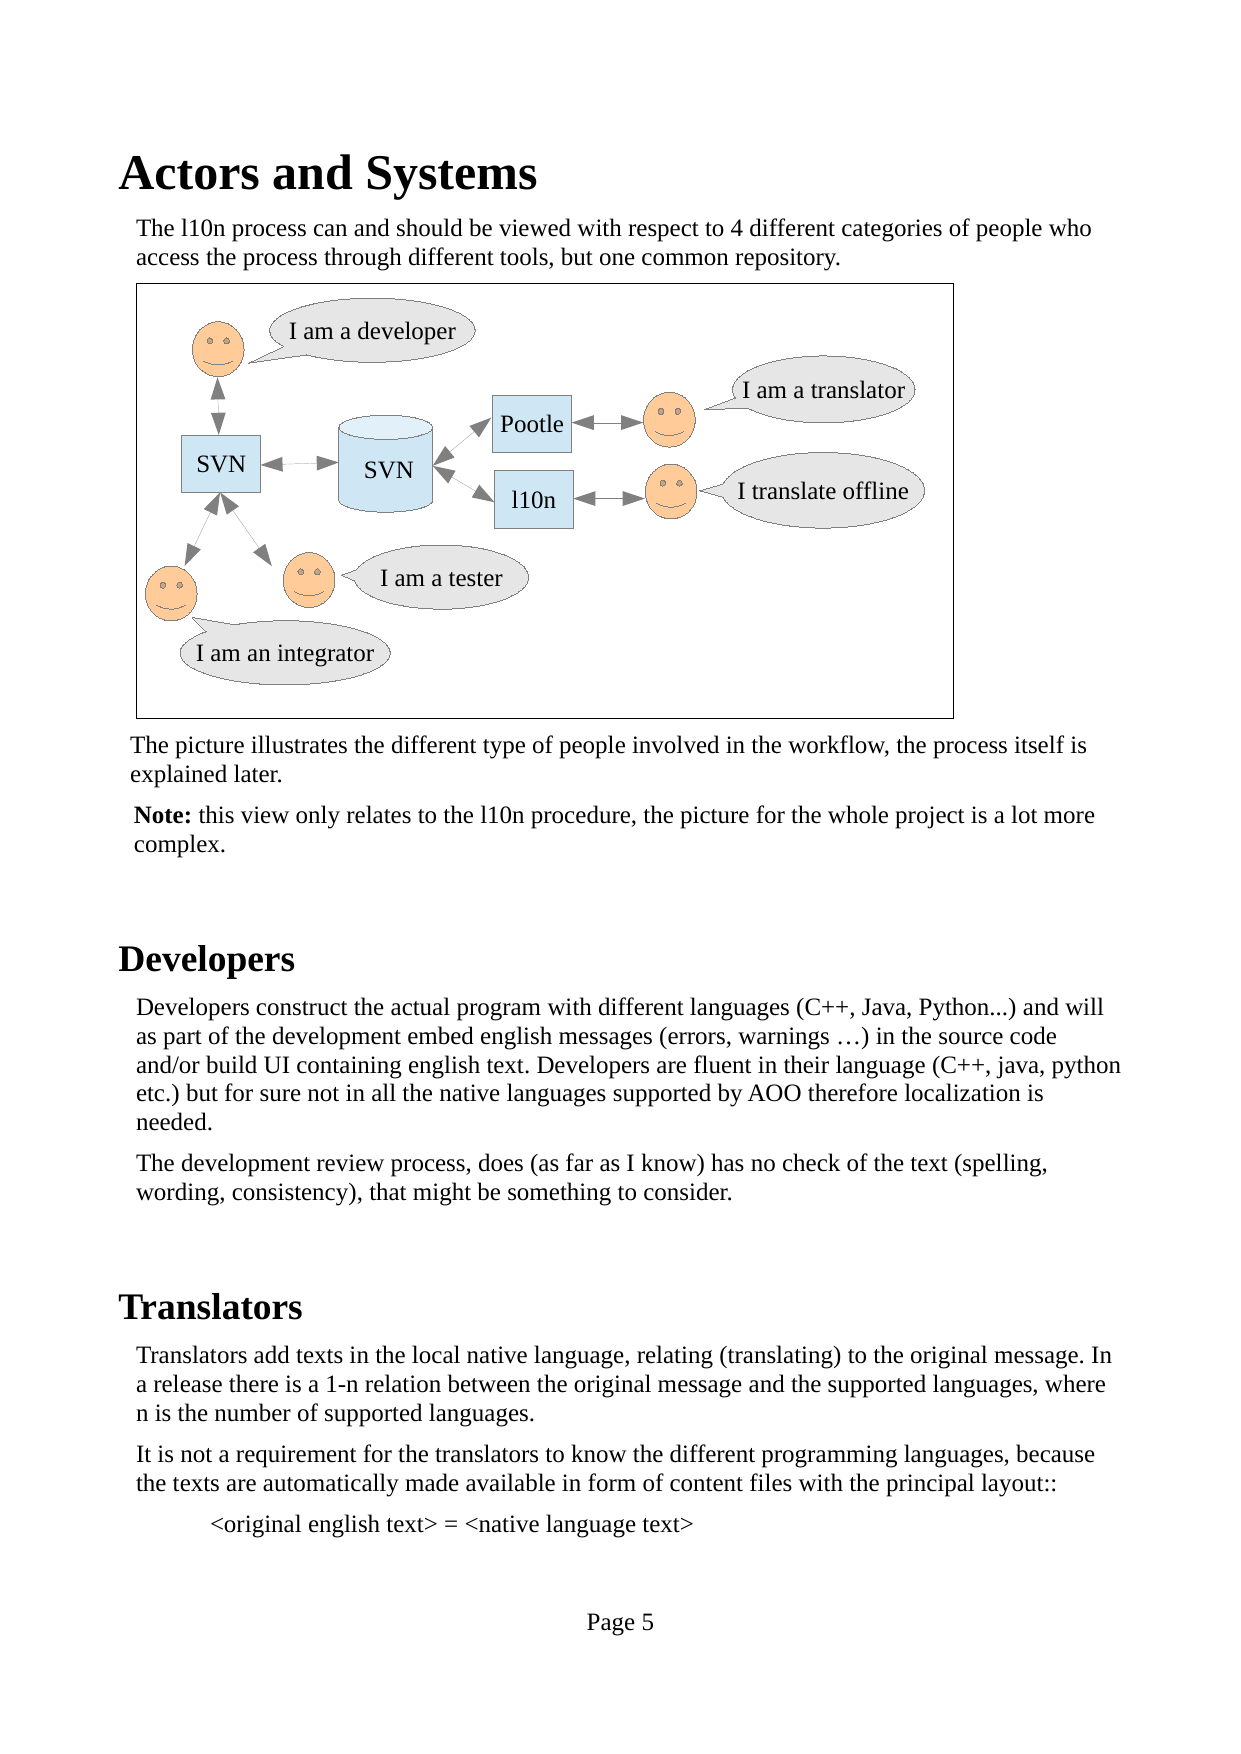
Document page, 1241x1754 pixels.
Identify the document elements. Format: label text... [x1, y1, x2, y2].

text The l10n process can and should be viewed with respect to 4 different categories of people who access the process through different tools, but one common repository. [136, 213, 1122, 271]
subtitle Translators [118, 1285, 1122, 1328]
text The development review process, does (as far as I know) has no check of the text (spelling, wording, consistency), that might be something to consider. [136, 1148, 1122, 1206]
text <original english text> = <native language text> [136, 1509, 1122, 1538]
text The picture illustrates the different type of people involved in the workflow, the process itself is explained later. [130, 271, 1122, 788]
text Note: this view only relates to the l10n procedure, the picture for the whole project is a lot more complex. [134, 800, 1122, 858]
text It is not a requirement for the translators to know the different programming languages, because the texts are automatically made available in form of content files with the principal layout:: [136, 1439, 1122, 1497]
text Developers construct the actual program with different languages (C++, Java, Python...) and will as part of the development embed english messages (errors, warnings …) in the source code and/or build UI containing english text. Developers are fluent in their language (C++, java, python etc.) but for sure not in all the native languages supported by AOO therefore localization is needed. [136, 992, 1122, 1136]
subtitle Actors and Systems [118, 143, 1122, 201]
text Translators add texts in the local native language, relating (translating) to the original message. In a release there is a 1-n relation between the original message and the supported languages, where n is the number of supported languages. [136, 1340, 1122, 1427]
subtitle Developers [118, 937, 1122, 980]
